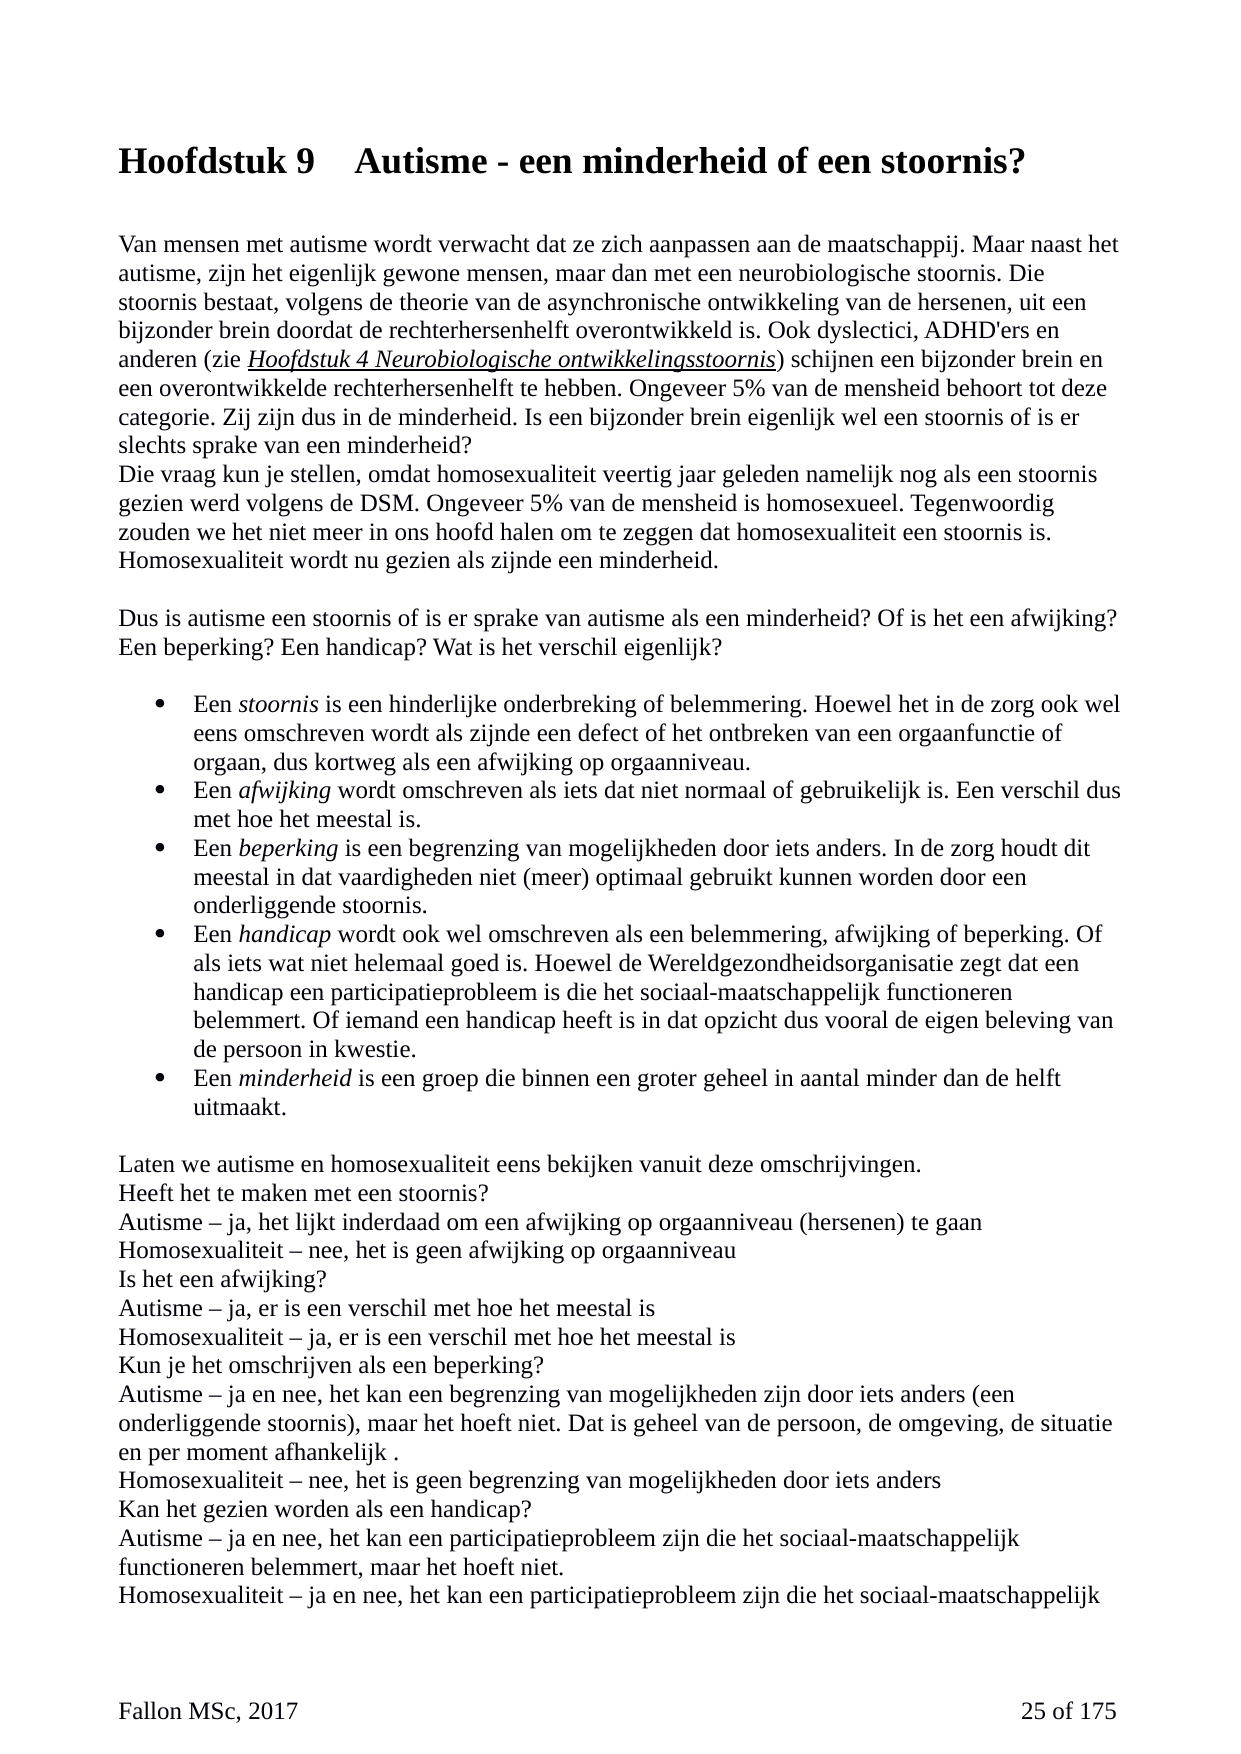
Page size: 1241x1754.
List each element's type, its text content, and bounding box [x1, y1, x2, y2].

subtitle Hoofdstuk 9 Autisme - een minderheid of een stoornis? [118, 139, 1122, 182]
list Een stoornis is een hinderlijke onderbreking of belemmering. Hoewel het in de zorg ook wel eens omschreven wordt als zijnde een defect of het ontbreken van een orgaanfunctie of orgaan, dus kortweg als een afwijking op orgaanniveau. [156, 689, 1122, 775]
list Een beperking is een begrenzing van mogelijkheden door iets anders. In de zorg houdt dit meestal in dat vaardigheden niet (meer) optimaal gebruikt kunnen worden door een onderliggende stoornis. [156, 833, 1122, 919]
text Autisme – ja en nee, het kan een participatieprobleem zijn die het sociaal-maatschappelijk functioneren belemmert, maar het hoeft niet. [118, 1523, 1122, 1580]
text Autisme – ja, het lijkt inderdaad om een afwijking op orgaanniveau (hersenen) te gaan [118, 1207, 1122, 1235]
text Autisme – ja en nee, het kan een begrenzing van mogelijkheden zijn door iets anders (een onderliggende stoornis), maar het hoeft niet. Dat is geheel van de persoon, de omgeving, de situatie en per moment afhankelijk . [118, 1379, 1122, 1465]
text Laten we autisme en homosexualiteit eens bekijken vanuit deze omschrijvingen. [118, 1149, 1122, 1178]
text Die vraag kun je stellen, omdat homosexualiteit veertig jaar geleden namelijk nog als een stoornis gezien werd volgens de DSM. Ongeveer 5% van de mensheid is homosexueel. Tegenwoordig zouden we het niet meer in ons hoofd halen om te zeggen dat homosexualiteit een stoornis is. Homosexualiteit wordt nu gezien als zijnde een minderheid. [118, 459, 1122, 574]
text Van mensen met autisme wordt verwacht dat ze zich aanpassen aan de maatschappij. Maar naast het autisme, zijn het eigenlijk gewone mensen, maar dan met een neurobiologische stoornis. Die stoornis bestaat, volgens de theorie van de asynchronische ontwikkeling van de hersenen, uit een bijzonder brein doordat de rechterhersenhelft overontwikkeld is. Ook dyslectici, ADHD'ers en anderen (zie Hoofdstuk 4 Neurobiologische ontwikkelingsstoornis) schijnen een bijzonder brein en een overontwikkelde rechterhersenhelft te hebben. Ongeveer 5% van de mensheid behoort tot deze categorie. Zij zijn dus in de minderheid. Is een bijzonder brein eigenlijk wel een stoornis of is er slechts sprake van een minderheid? [118, 229, 1122, 459]
text Is het een afwijking? [118, 1264, 1122, 1293]
list Een minderheid is een groep die binnen een groter geheel in aantal minder dan de helft uitmaakt. [156, 1063, 1122, 1120]
text Autisme – ja, er is een verschil met hoe het meestal is [118, 1293, 1122, 1322]
text Homosexualiteit – nee, het is geen begrenzing van mogelijkheden door iets anders [118, 1465, 1122, 1494]
text Dus is autisme een stoornis of is er sprake van autisme als een minderheid? Of is het een afwijking? Een beperking? Een handicap? Wat is het verschil eigenlijk? [118, 603, 1122, 660]
list Een handicap wordt ook wel omschreven als een belemmering, afwijking of beperking. Of als iets wat niet helemaal goed is. Hoewel de Wereldgezondheidsorganisatie zegt dat een handicap een participatieprobleem is die het sociaal-maatschappelijk functioneren belemmert. Of iemand een handicap heeft is in dat opzicht dus vooral de eigen beleving van de persoon in kwestie. [156, 919, 1122, 1063]
text Homosexualiteit – ja, er is een verschil met hoe het meestal is [118, 1322, 1122, 1350]
text Heeft het te maken met een stoornis? [118, 1178, 1122, 1207]
text Kun je het omschrijven als een beperking? [118, 1350, 1122, 1379]
text Kan het gezien worden als een handicap? [118, 1494, 1122, 1523]
text Homosexualiteit – ja en nee, het kan een participatieprobleem zijn die het sociaal-maatschappelijk [118, 1580, 1122, 1609]
text Homosexualiteit – nee, het is geen afwijking op orgaanniveau [118, 1235, 1122, 1264]
list Een afwijking wordt omschreven als iets dat niet normaal of gebruikelijk is. Een verschil dus met hoe het meestal is. [156, 775, 1122, 833]
